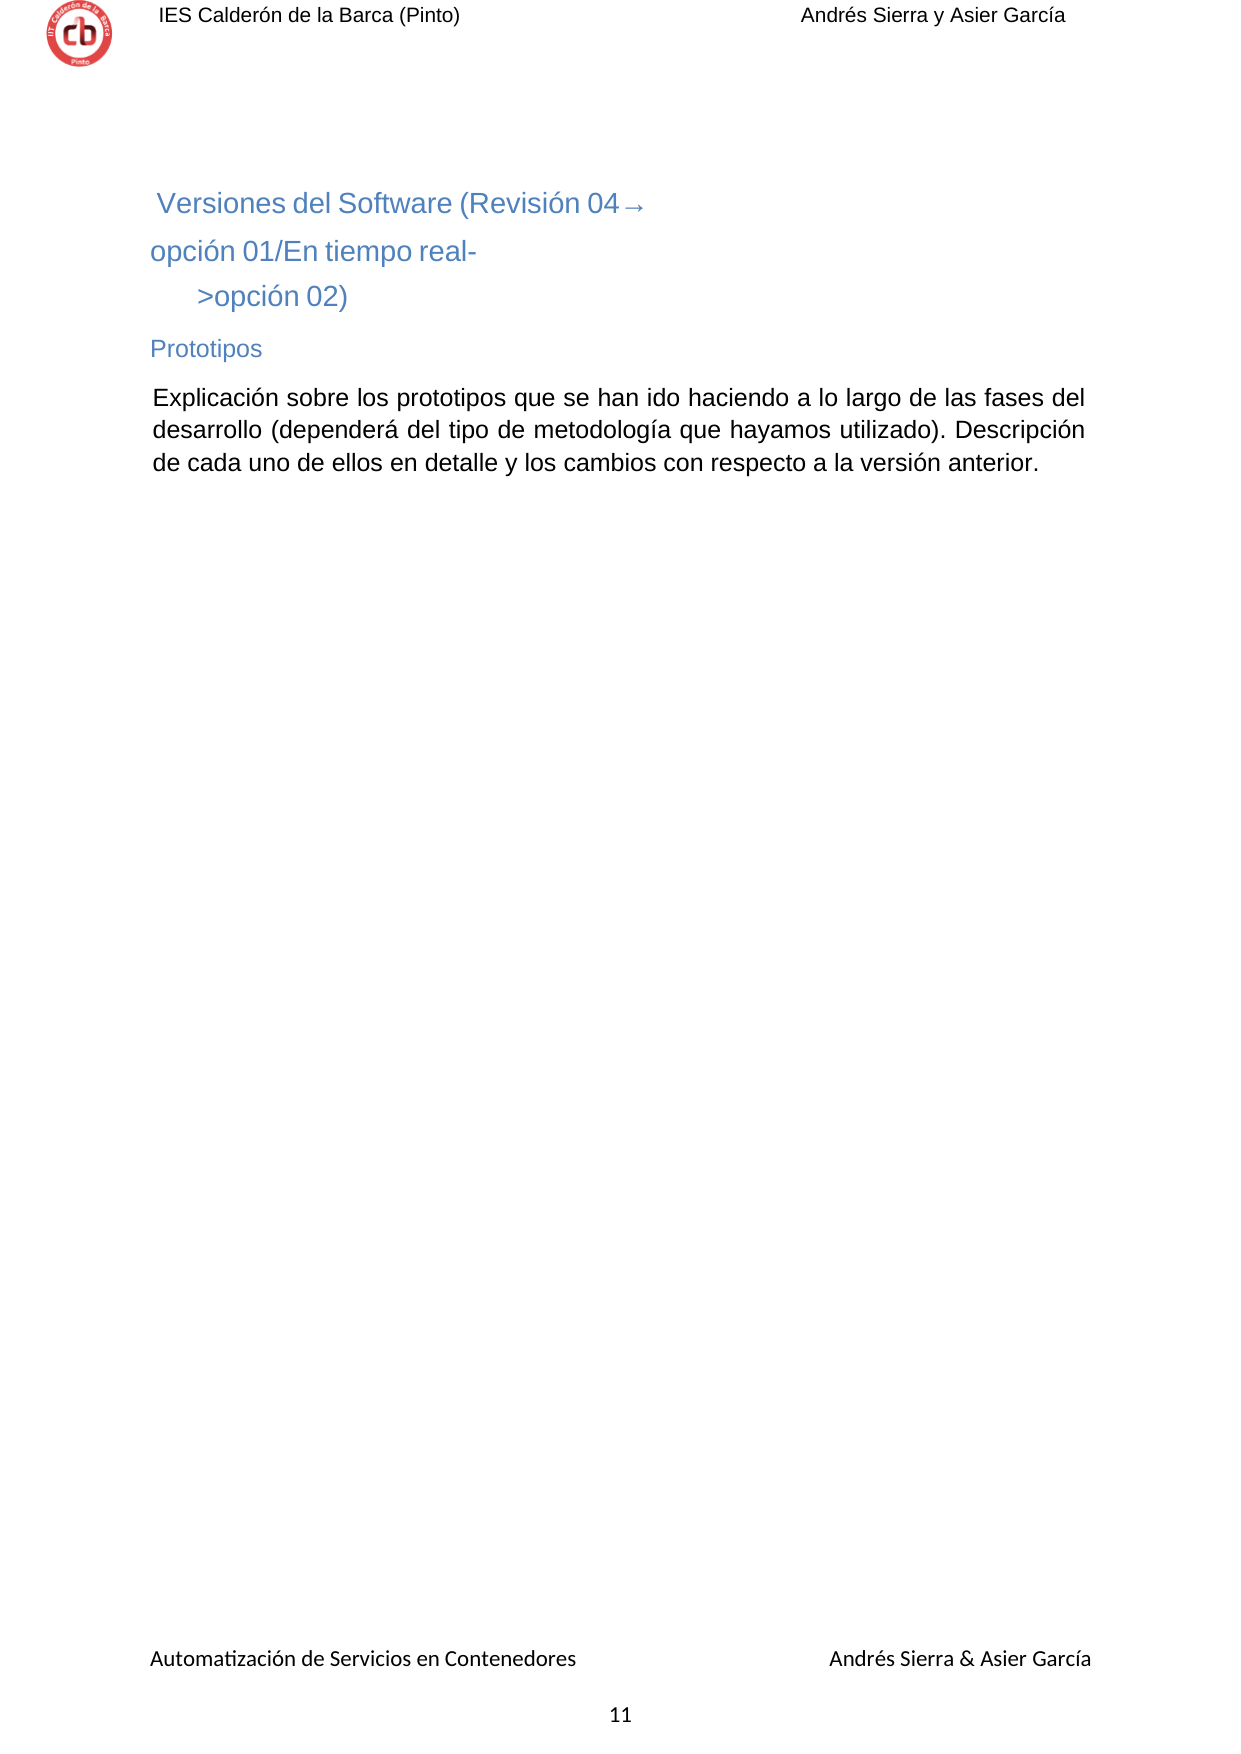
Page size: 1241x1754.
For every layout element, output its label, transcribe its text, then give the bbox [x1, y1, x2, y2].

subtitle Prototipos [150, 334, 1090, 363]
text Explicación sobre los prototipos que se han ido haciendo a lo largo de las fases del desarrollo (dependerá del tipo de metodología que hayamos utilizado). Descripción de cada uno de ellos en detalle y los cambios con respecto a la versión anterior. [152, 383, 1087, 477]
text >opción 02) [197, 279, 1090, 312]
picture [46, 0, 113, 67]
text opción 01/En tiempo real- [150, 234, 1090, 268]
text Versiones del Software (Revisión 04→ [150, 186, 1090, 219]
